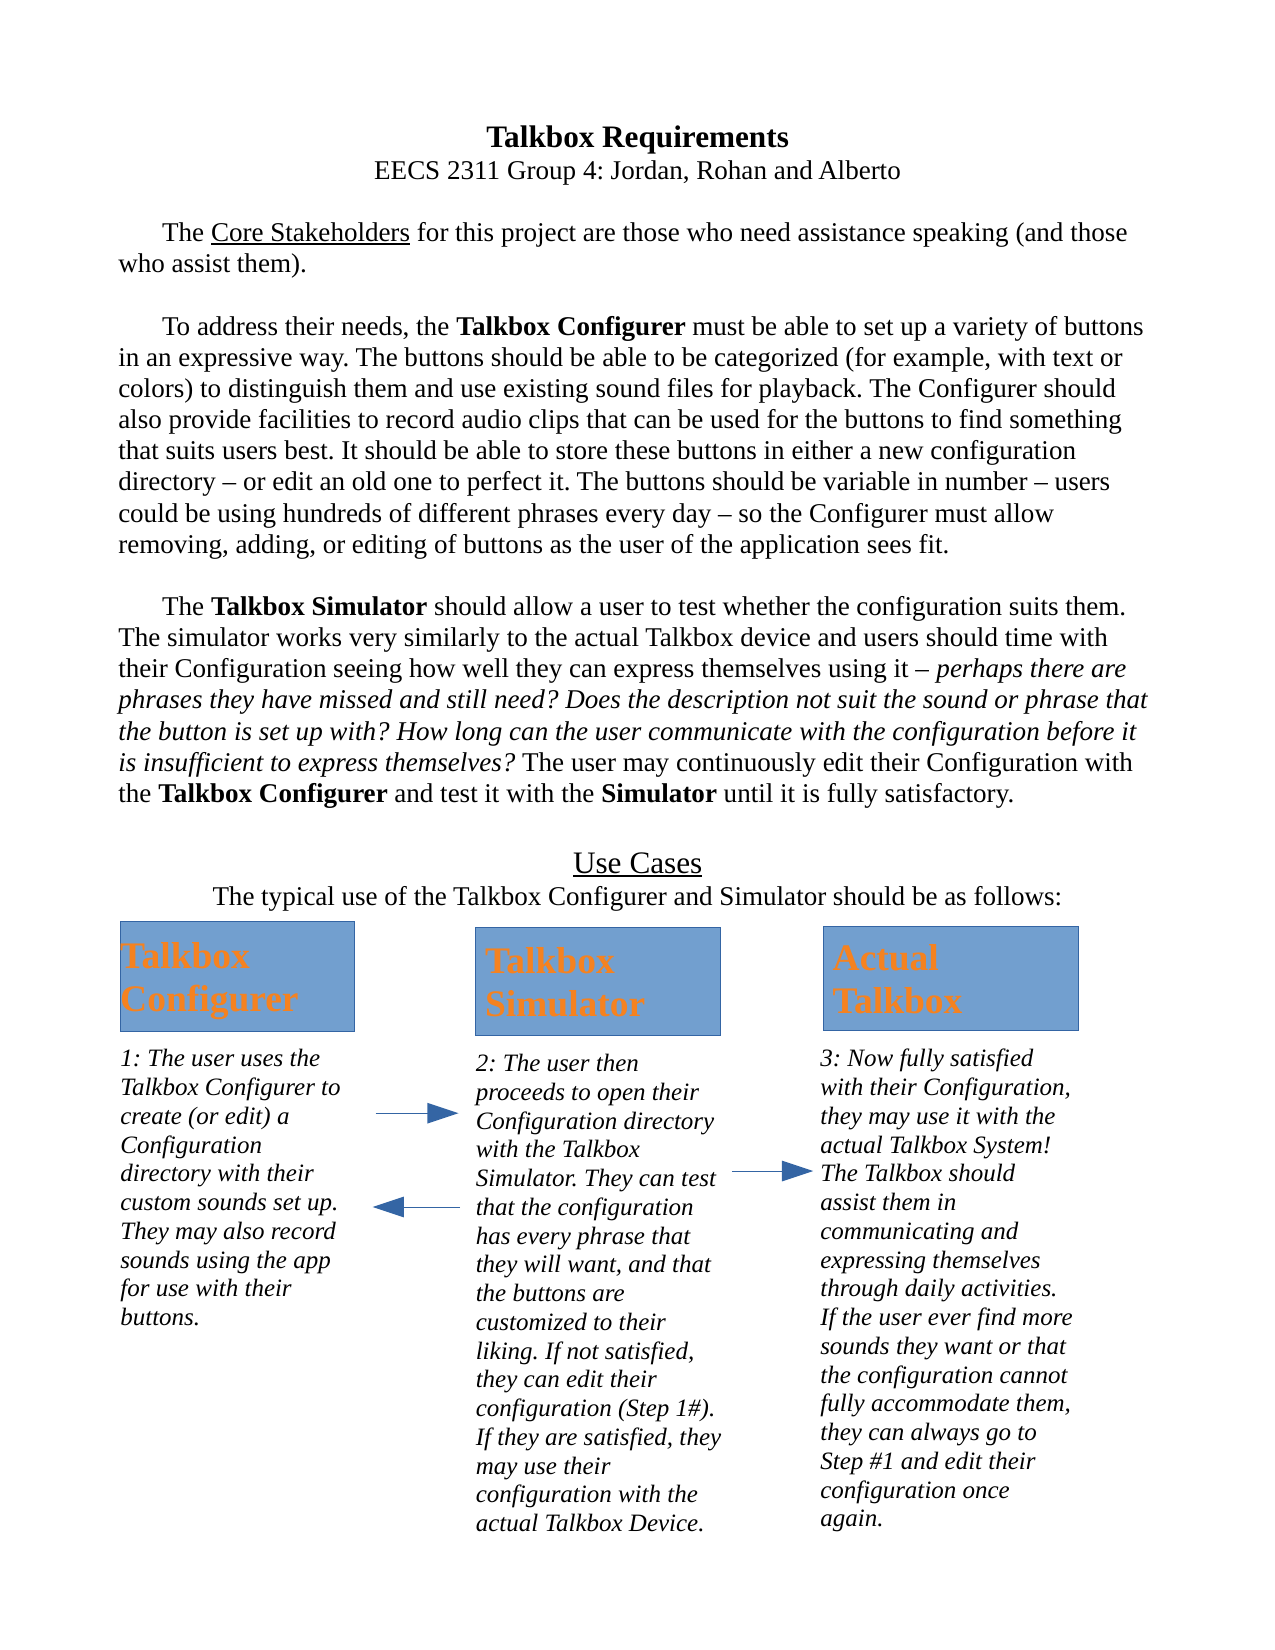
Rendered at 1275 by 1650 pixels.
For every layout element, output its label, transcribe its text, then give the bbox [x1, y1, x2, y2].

text 1: The user uses the Talkbox Configurer to create (or edit) a Configuration directory with their custom sounds set up. They may also record sounds using the app for use with their buttons. [120, 1043, 355, 1331]
text Use Cases [118, 844, 1157, 880]
text 2: The user then proceeds to open their Configuration directory with the Talkbox Simulator. They can test that the configuration has every phrase that they will want, and that the buttons are customized to their liking. If not satisfied, they can edit their configuration (Step 1#). If they are satisfied, they may use their configuration with the actual Talkbox Device. [476, 1048, 724, 1537]
text To address their needs, the Talkbox Configurer must be able to set up a variety of buttons in an expressive way. The buttons should be able to be categorized (for example, with text or colors) to distinguish them and use existing sound files for playback. The Configurer should also provide facilities to record audio clips that can be used for the buttons to find something that suits users best. It should be able to store these buttons in either a new configuration directory – or edit an old one to perfect it. The buttons should be variable in number – users could be using hundreds of different phrases every day – so the Configurer must allow removing, adding, or editing of buttons as the user of the application sees fit. [118, 310, 1157, 559]
text SS [355, 973, 475, 1004]
text Talkbox Requirements [118, 118, 1157, 154]
text The typical use of the Talkbox Configurer and Simulator should be as follows: [118, 880, 1157, 911]
text SS [1079, 973, 1157, 1004]
text EECS 2311 Group 4: Jordan, Rohan and Alberto [118, 154, 1157, 185]
text The Core Stakeholders for this project are those who need assistance speaking (and those who assist them). [118, 216, 1157, 279]
text SS [721, 973, 823, 1004]
text The Talkbox Simulator should allow a user to test whether the configuration suits them. The simulator works very similarly to the actual Talkbox device and users should time with their Configuration seeing how well they can express themselves using it – perhaps there are phrases they have missed and still need? Does the description not suit the sound or phrase that the button is set up with? How long can the user communicate with the configuration before it is insufficient to express themselves? The user may continuously edit their Configuration with the Talkbox Configurer and test it with the Simulator until it is fully satisfactory. [118, 590, 1157, 808]
text 3: Now fully satisfied with their Configuration, they may use it with the actual Talkbox System! The Talkbox should assist them in communicating and expressing themselves through daily activities. If the user ever find more sounds they want or that the configuration cannot fully accommodate them, they can always go to Step #1 and edit their configuration once again. [820, 1043, 1078, 1532]
